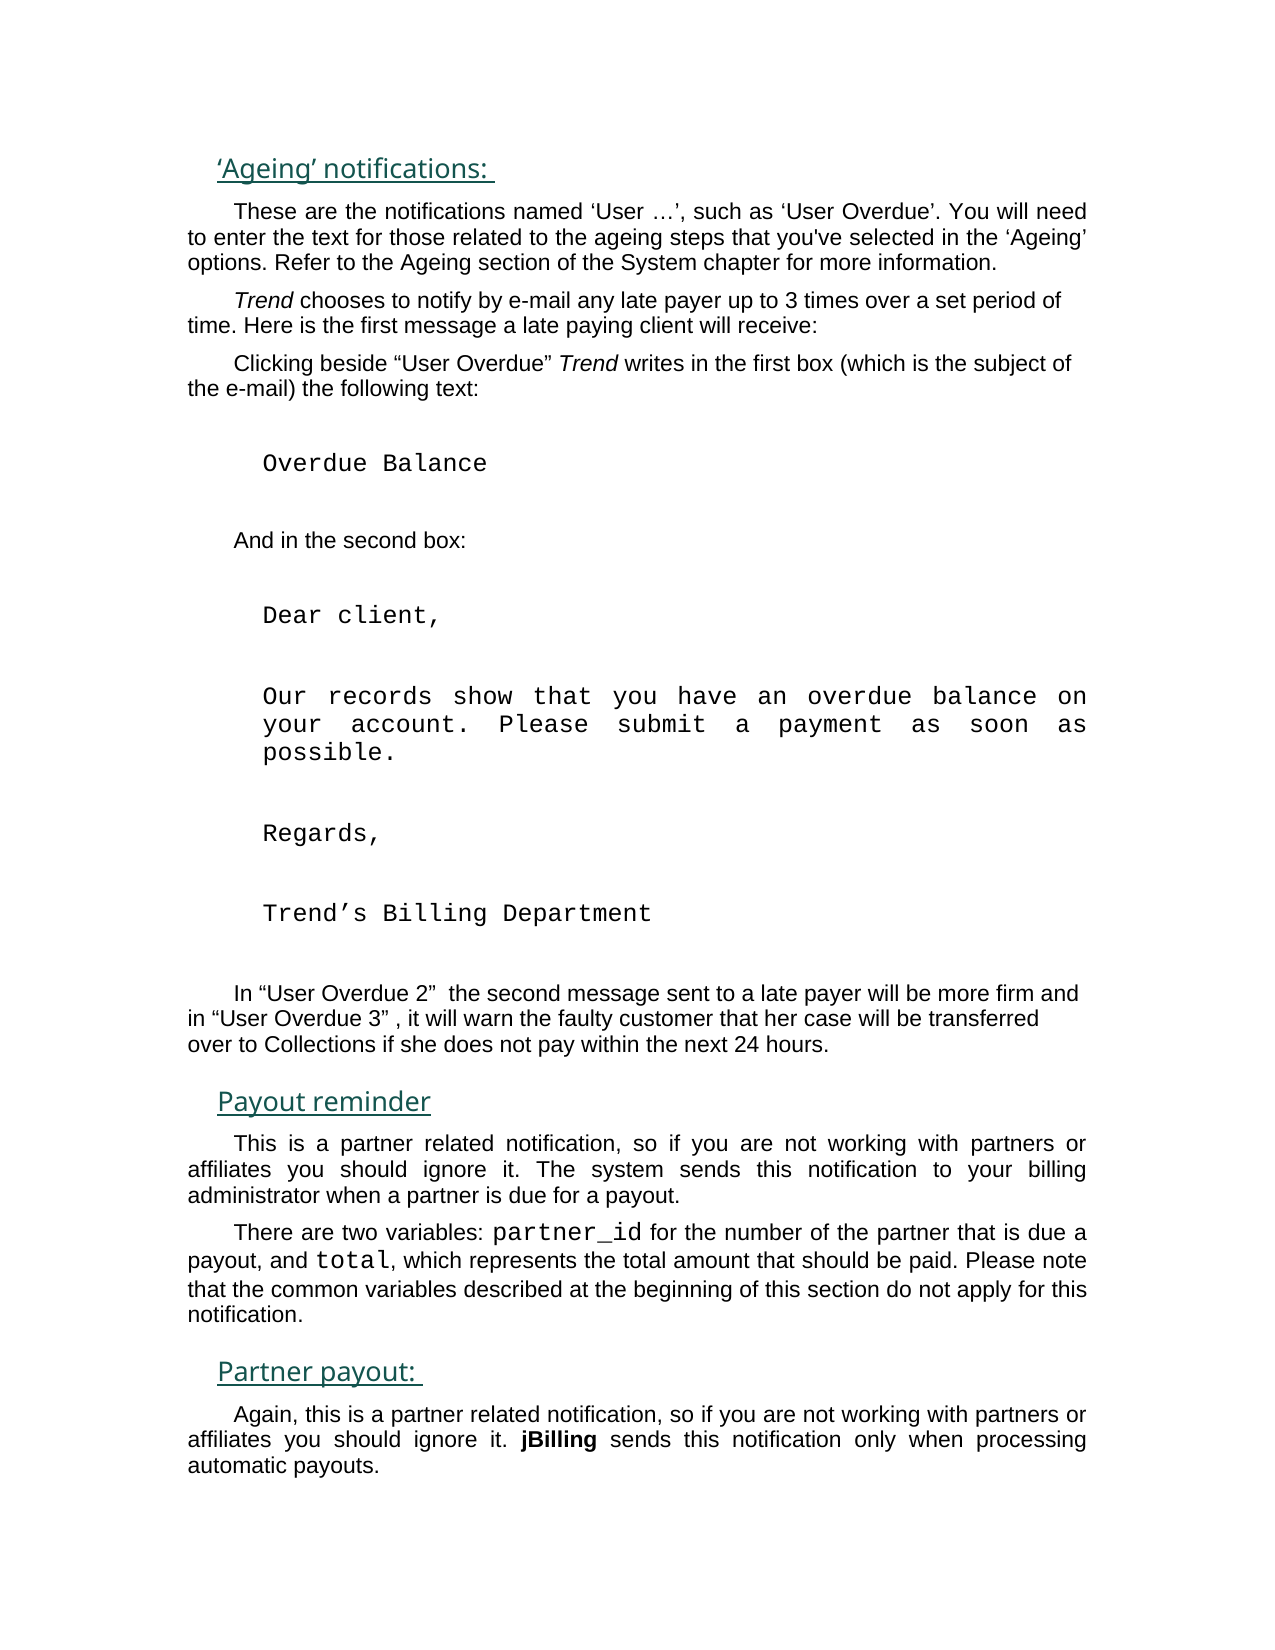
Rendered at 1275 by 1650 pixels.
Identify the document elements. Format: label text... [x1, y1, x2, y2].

text There are two variables: partner_id for the number of the partner that is due a payout, and total, which represents the total amount that should be paid. Please note that the common variables described at the beginning of this section do not apply for this notification. [187, 1220, 1087, 1328]
text Dear client, [262, 603, 1087, 631]
text These are the notifications named ‘User …’, such as ‘User Overdue’. You will need to enter the text for those related to the ageing steps that you've selected in the ‘Ageing’ options. Refer to the Ageing section of the System chapter for more information. [187, 199, 1087, 276]
text And in the second box: [187, 528, 1087, 554]
text Trend chooses to notify by e-mail any late payer up to 3 times over a set period of time. Here is the first message a late paying client will receive: [187, 287, 1087, 338]
text Overdue Balance [262, 451, 1087, 479]
text In “User Overdue 2” the second message sent to a late payer will be more firm and in “User Overdue 3” , it will warn the faulty customer that her case will be transferred over to Collections if she does not pay within the next 24 hours. [187, 981, 1087, 1057]
subtitle ‘Ageing’ notifications: [217, 150, 1087, 187]
text Regards, [262, 820, 1087, 848]
subtitle Partner payout: [217, 1353, 1087, 1389]
text Again, this is a partner related notification, so if you are not working with partners or affiliates you should ignore it. jBilling sends this notification only when processing automatic payouts. [187, 1401, 1087, 1478]
text This is a partner related notification, so if you are not working with partners or affiliates you should ignore it. The system sends this notification to your billing administrator when a partner is due for a payout. [187, 1131, 1087, 1208]
text Clicking beside “User Overdue” Trend writes in the first box (which is the subject of the e-mail) the following text: [187, 350, 1087, 402]
text Trend’s Billing Department [262, 900, 1087, 929]
subtitle Payout reminder [217, 1082, 1087, 1119]
text Our records show that you have an overdue balance on your account. Please submit a payment as soon as possible. [262, 683, 1087, 768]
